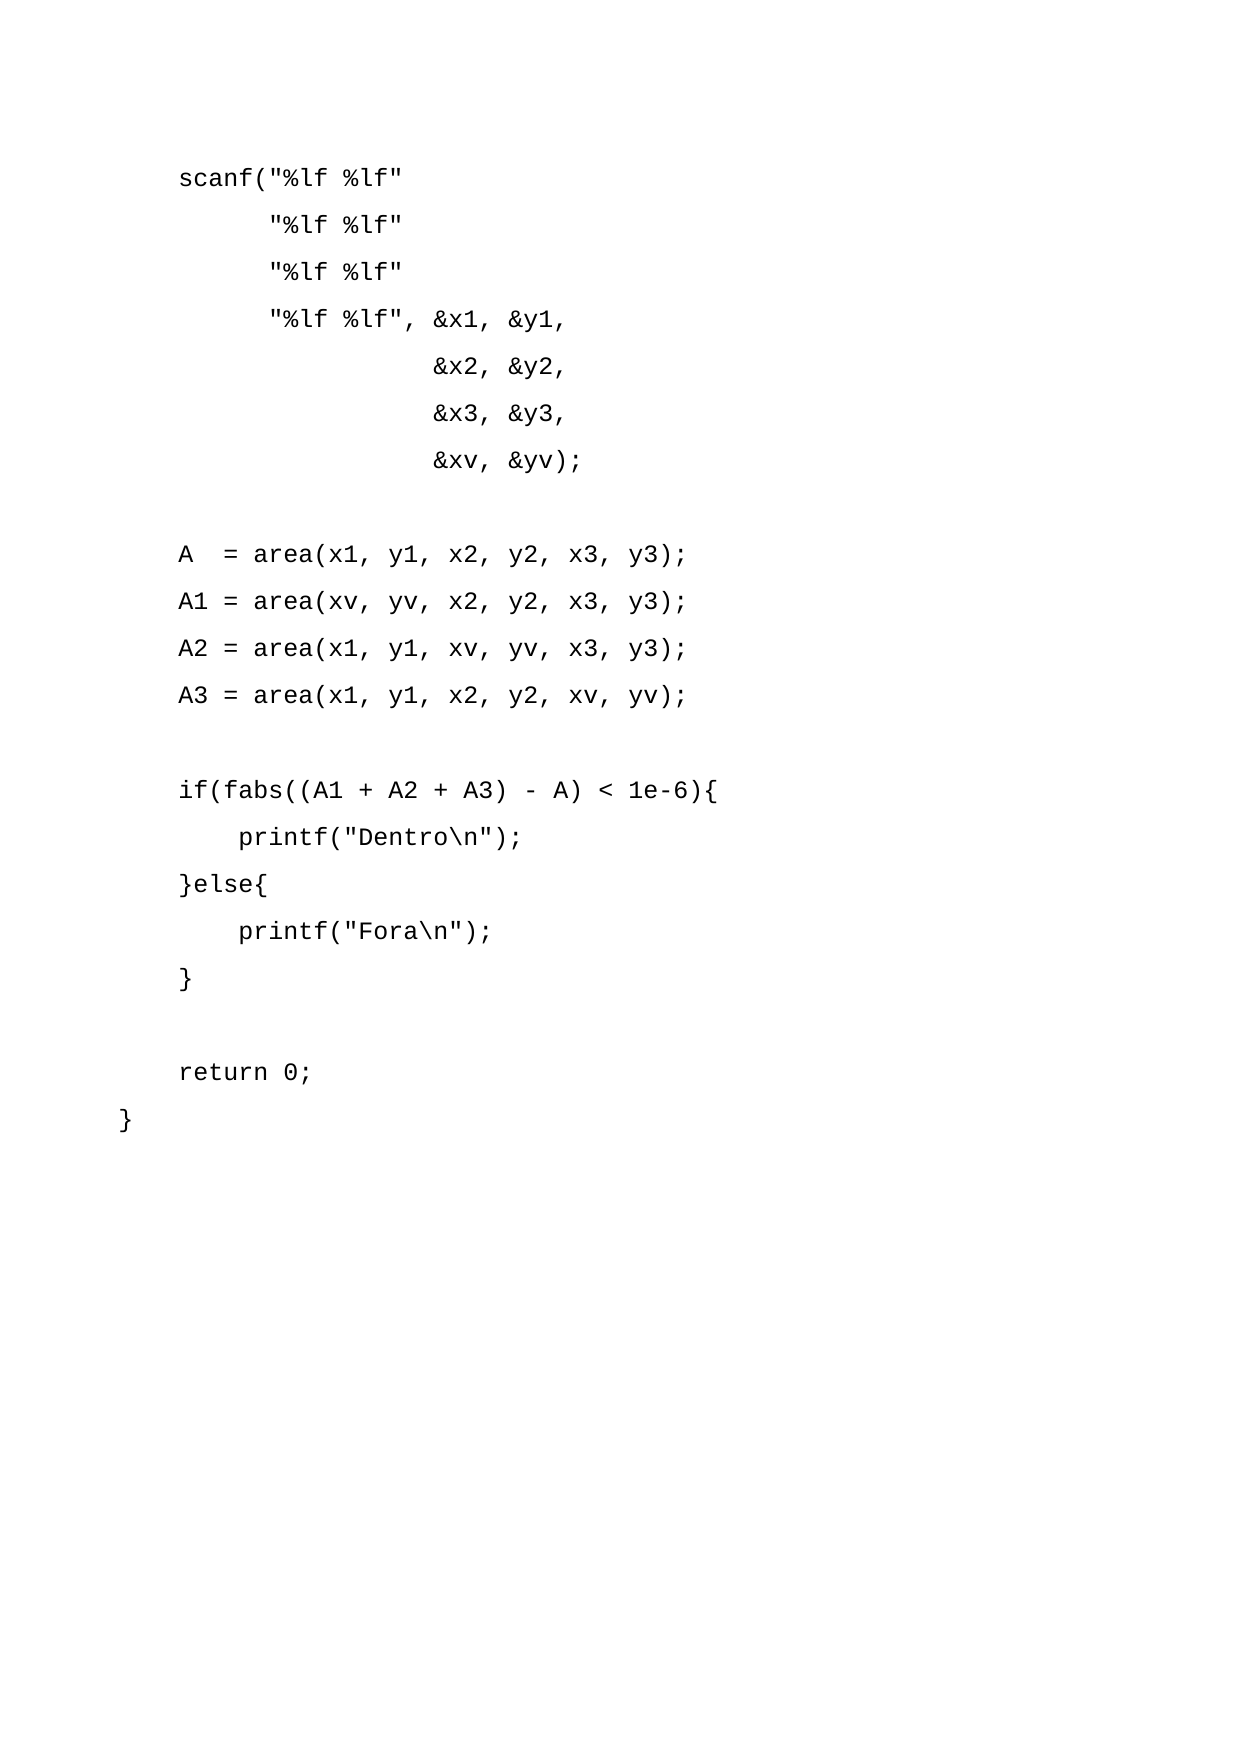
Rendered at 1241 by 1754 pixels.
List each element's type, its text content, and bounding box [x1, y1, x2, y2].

text printf("Dentro\n"); [118, 824, 1122, 853]
text &x3, &y3, [118, 401, 1122, 429]
text "%lf %lf", &x1, &y1, [118, 306, 1122, 335]
text A = area(x1, y1, x2, y2, x3, y3); [118, 542, 1122, 570]
text }else{ [118, 871, 1122, 900]
text "%lf %lf" [118, 212, 1122, 241]
text "%lf %lf" [118, 259, 1122, 288]
text } [118, 1107, 1122, 1135]
text A1 = area(xv, yv, x2, y2, x3, y3); [118, 589, 1122, 617]
text } [118, 966, 1122, 994]
text &xv, &yv); [118, 448, 1122, 476]
text return 0; [118, 1060, 1122, 1088]
text A3 = area(x1, y1, x2, y2, xv, yv); [118, 683, 1122, 711]
text &x2, &y2, [118, 353, 1122, 382]
text scanf("%lf %lf" [118, 165, 1122, 193]
text printf("Fora\n"); [118, 918, 1122, 947]
text A2 = area(x1, y1, xv, yv, x3, y3); [118, 636, 1122, 664]
text if(fabs((A1 + A2 + A3) - A) < 1e-6){ [118, 777, 1122, 806]
